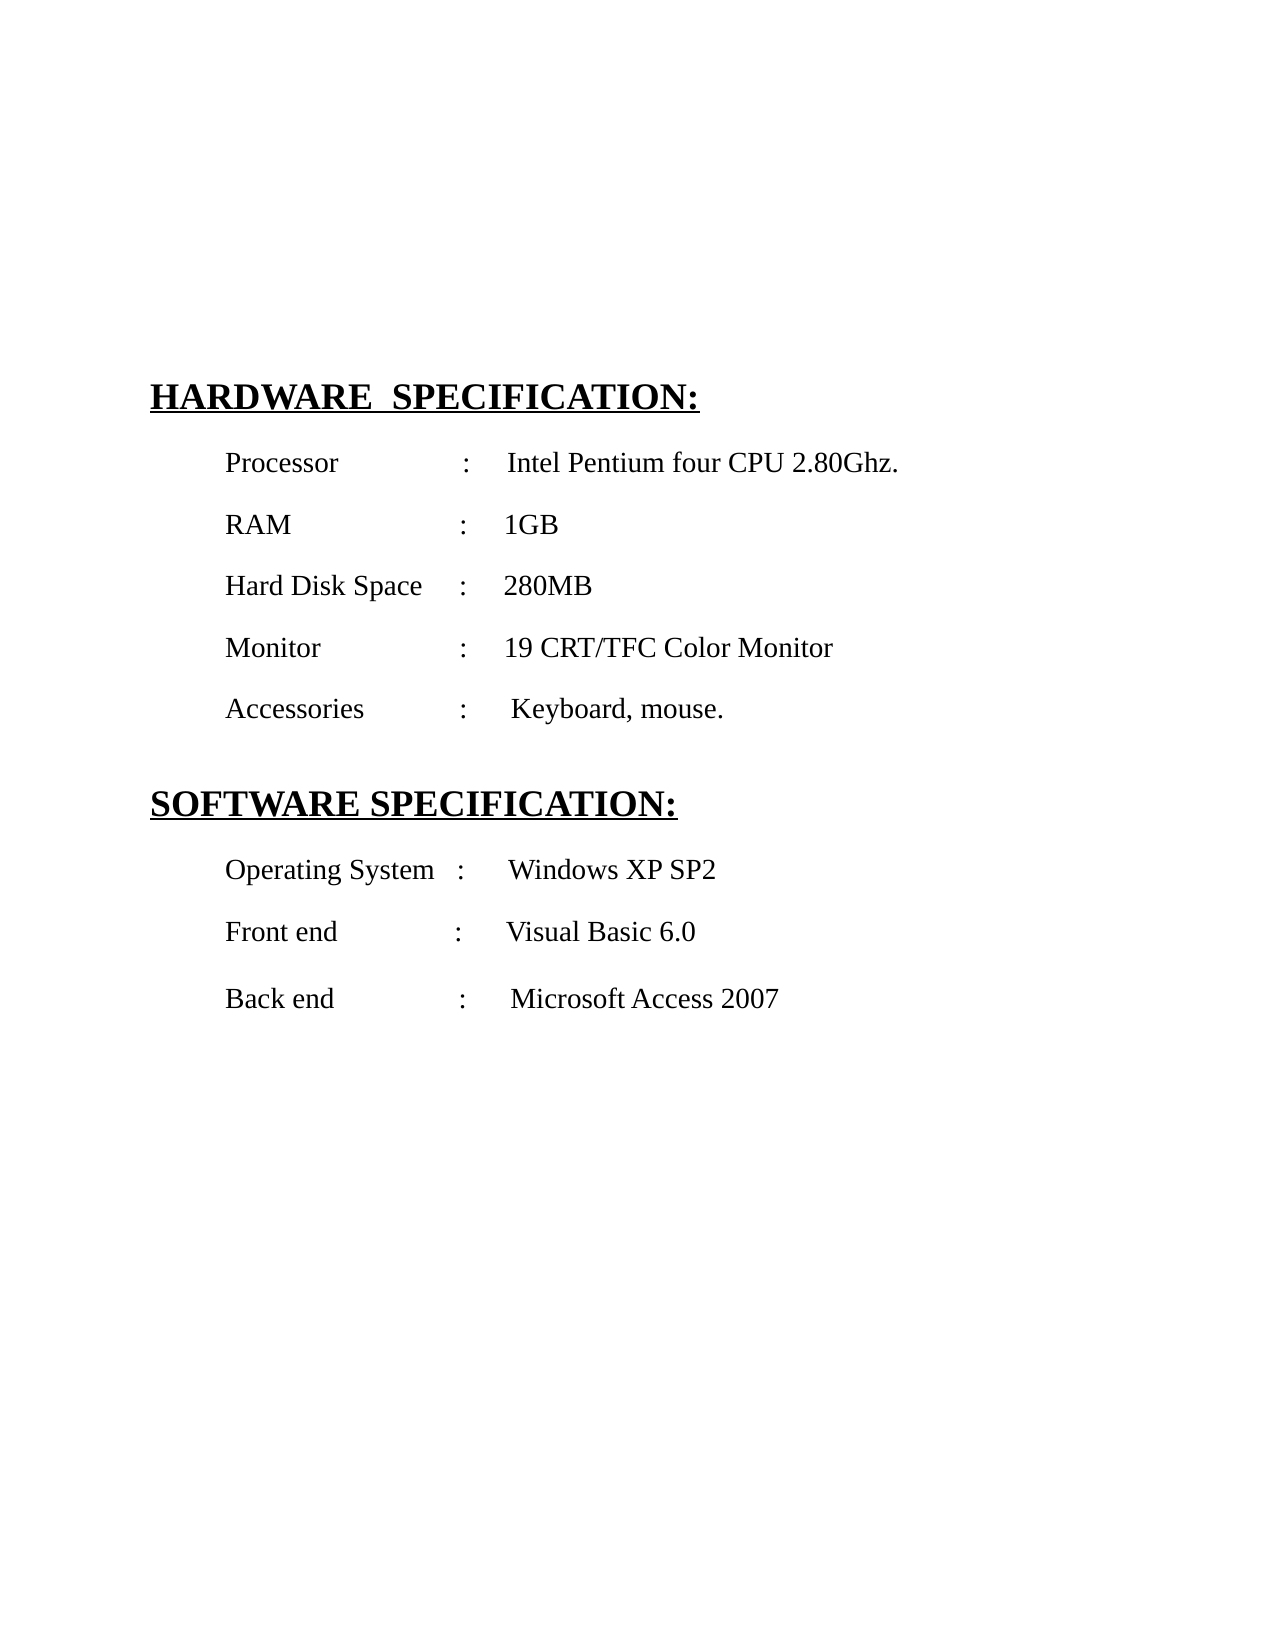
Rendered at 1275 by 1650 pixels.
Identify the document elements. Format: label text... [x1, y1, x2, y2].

text Accessories : Keyboard, mouse. [150, 692, 1125, 725]
text RAM : 1GB [150, 507, 1125, 540]
text Hard Disk Space : 280MB [150, 568, 1125, 602]
text Operating System : Windows XP SP2 [225, 852, 1125, 886]
text Front end : Visual Basic 6.0 [150, 914, 1125, 947]
text Back end : Microsoft Access 2007 [150, 981, 1125, 1014]
text Processor : Intel Pentium four CPU 2.80Ghz. [150, 445, 1125, 479]
text SOFTWARE SPECIFICATION: [150, 781, 1125, 824]
text HARDWARE SPECIFICATION: [150, 374, 1125, 417]
text Monitor : 19 CRT/TFC Color Monitor [150, 630, 1125, 663]
